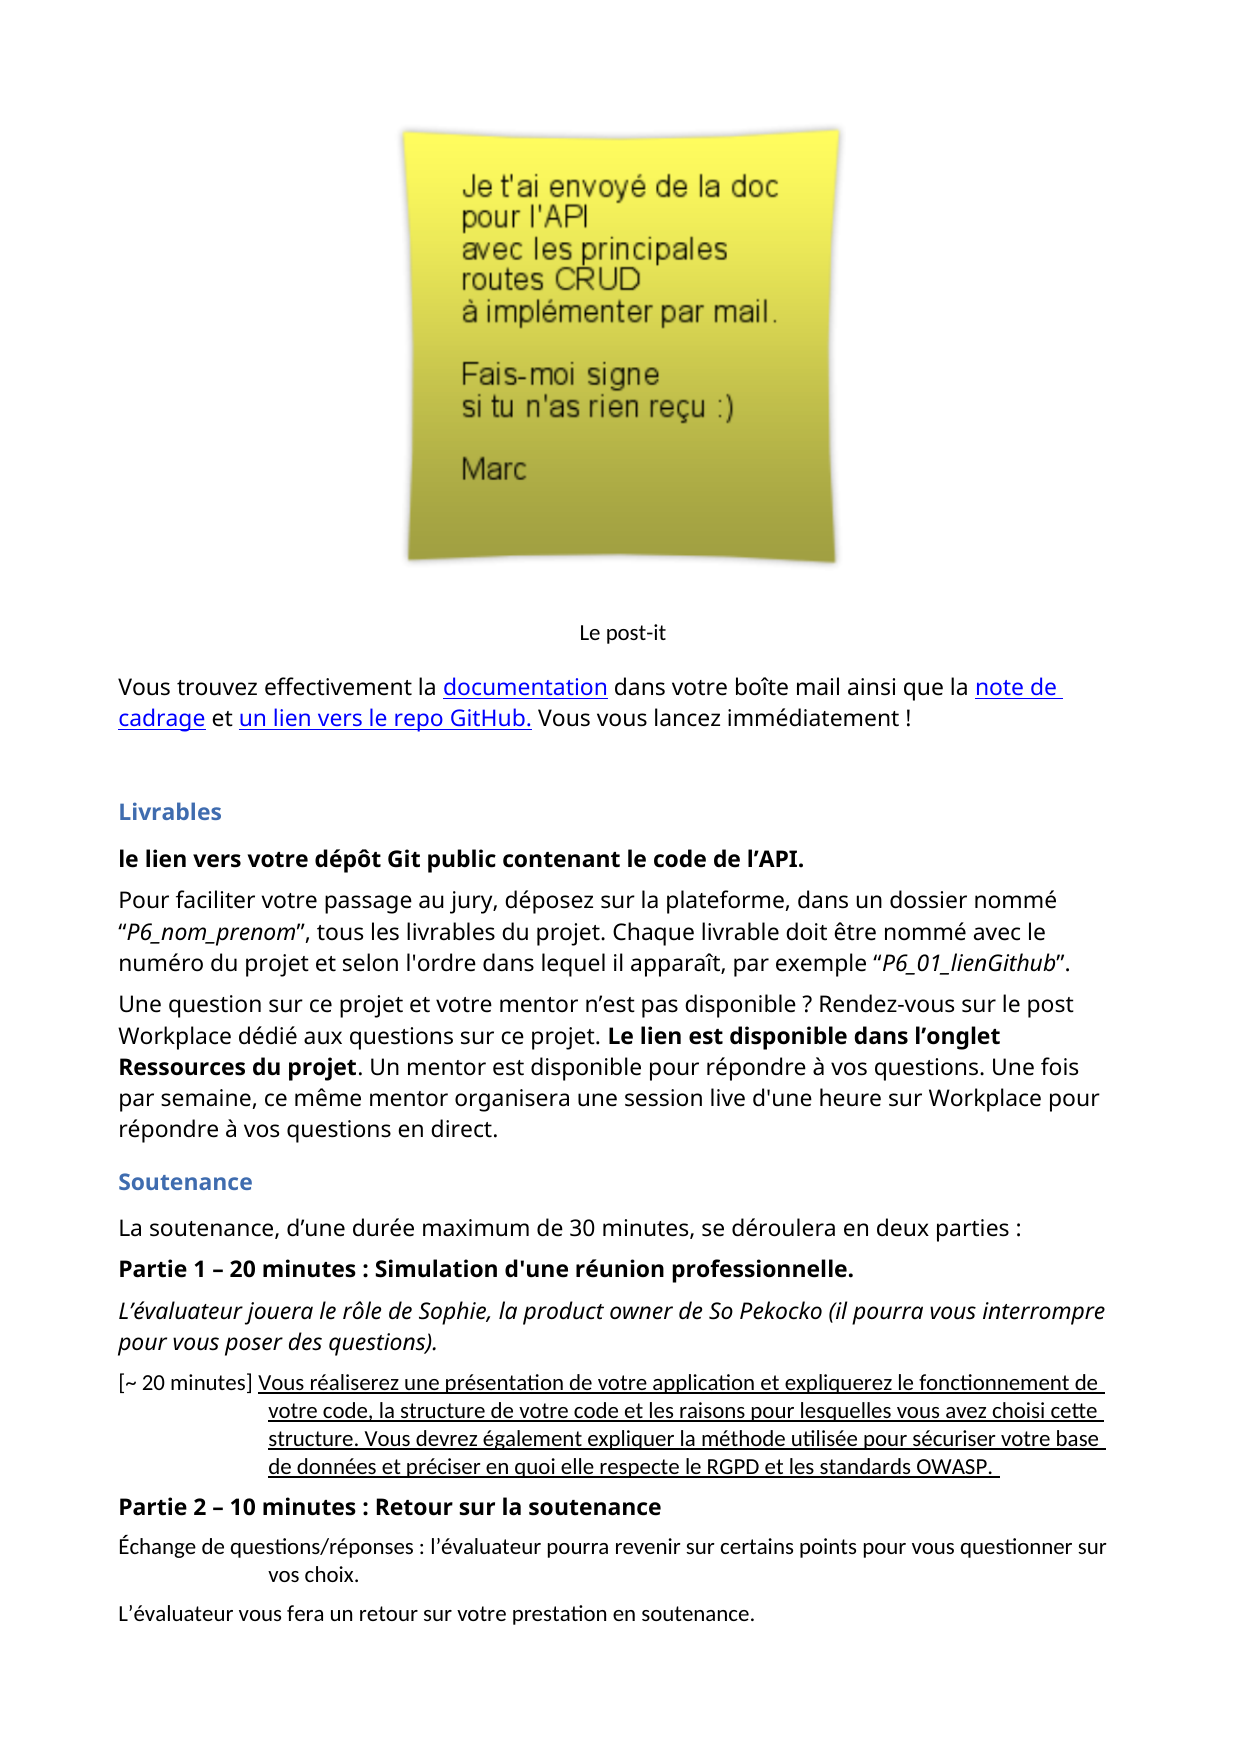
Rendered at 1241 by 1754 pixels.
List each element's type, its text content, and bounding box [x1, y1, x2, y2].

text le lien vers votre dépôt Git public contenant le code de l’API. [118, 842, 1122, 874]
text Partie 1 – 20 minutes : Simulation d'une réunion professionnelle. [118, 1253, 1122, 1285]
text La soutenance, d’une durée maximum de 30 minutes, se déroulera en deux parties : [118, 1212, 1122, 1243]
text Le post-it [118, 618, 1122, 646]
text Livrables [118, 796, 1122, 827]
text Soutenance [118, 1165, 1122, 1197]
text L’évaluateur jouera le rôle de Sophie, la product owner de So Pekocko (il pourra vous interrompre pour vous poser des questions). [118, 1295, 1122, 1358]
picture [371, 118, 869, 577]
text Pour faciliter votre passage au jury, déposez sur la plateforme, dans un dossier nommé “P6_nom_prenom”, tous les livrables du projet. Chaque livrable doit être nommé avec le numéro du projet et selon l'ordre dans lequel il apparaît, par exemple “P6_01_lienGithub”. [118, 884, 1122, 978]
text Échange de questions/réponses : l’évaluateur pourra revenir sur certains points pour vous questionner sur vos choix. [118, 1532, 1122, 1588]
text L’évaluateur vous fera un retour sur votre prestation en soutenance. [118, 1599, 1122, 1627]
text Partie 2 – 10 minutes : Retour sur la soutenance [118, 1491, 1122, 1522]
text [~ 20 minutes] Vous réaliserez une présentation de votre application et expliquerez le fonctionnement de votre code, la structure de votre code et les raisons pour lesquelles vous avez choisi cette structure. Vous devrez également expliquer la méthode utilisée pour sécuriser votre base de données et préciser en quoi elle respecte le RGPD et les standards OWASP. [118, 1368, 1122, 1480]
text Vous trouvez effectivement la documentation dans votre boîte mail ainsi que la note de cadrage et un lien vers le repo GitHub. Vous vous lancez immédiatement ! [118, 671, 1122, 734]
text Une question sur ce projet et votre mentor n’est pas disponible ? Rendez-vous sur le post Workplace dédié aux questions sur ce projet. Le lien est disponible dans l’onglet Ressources du projet. Un mentor est disponible pour répondre à vos questions. Une fois par semaine, ce même mentor organisera une session live d'une heure sur Workplace pour répondre à vos questions en direct. [118, 988, 1122, 1144]
